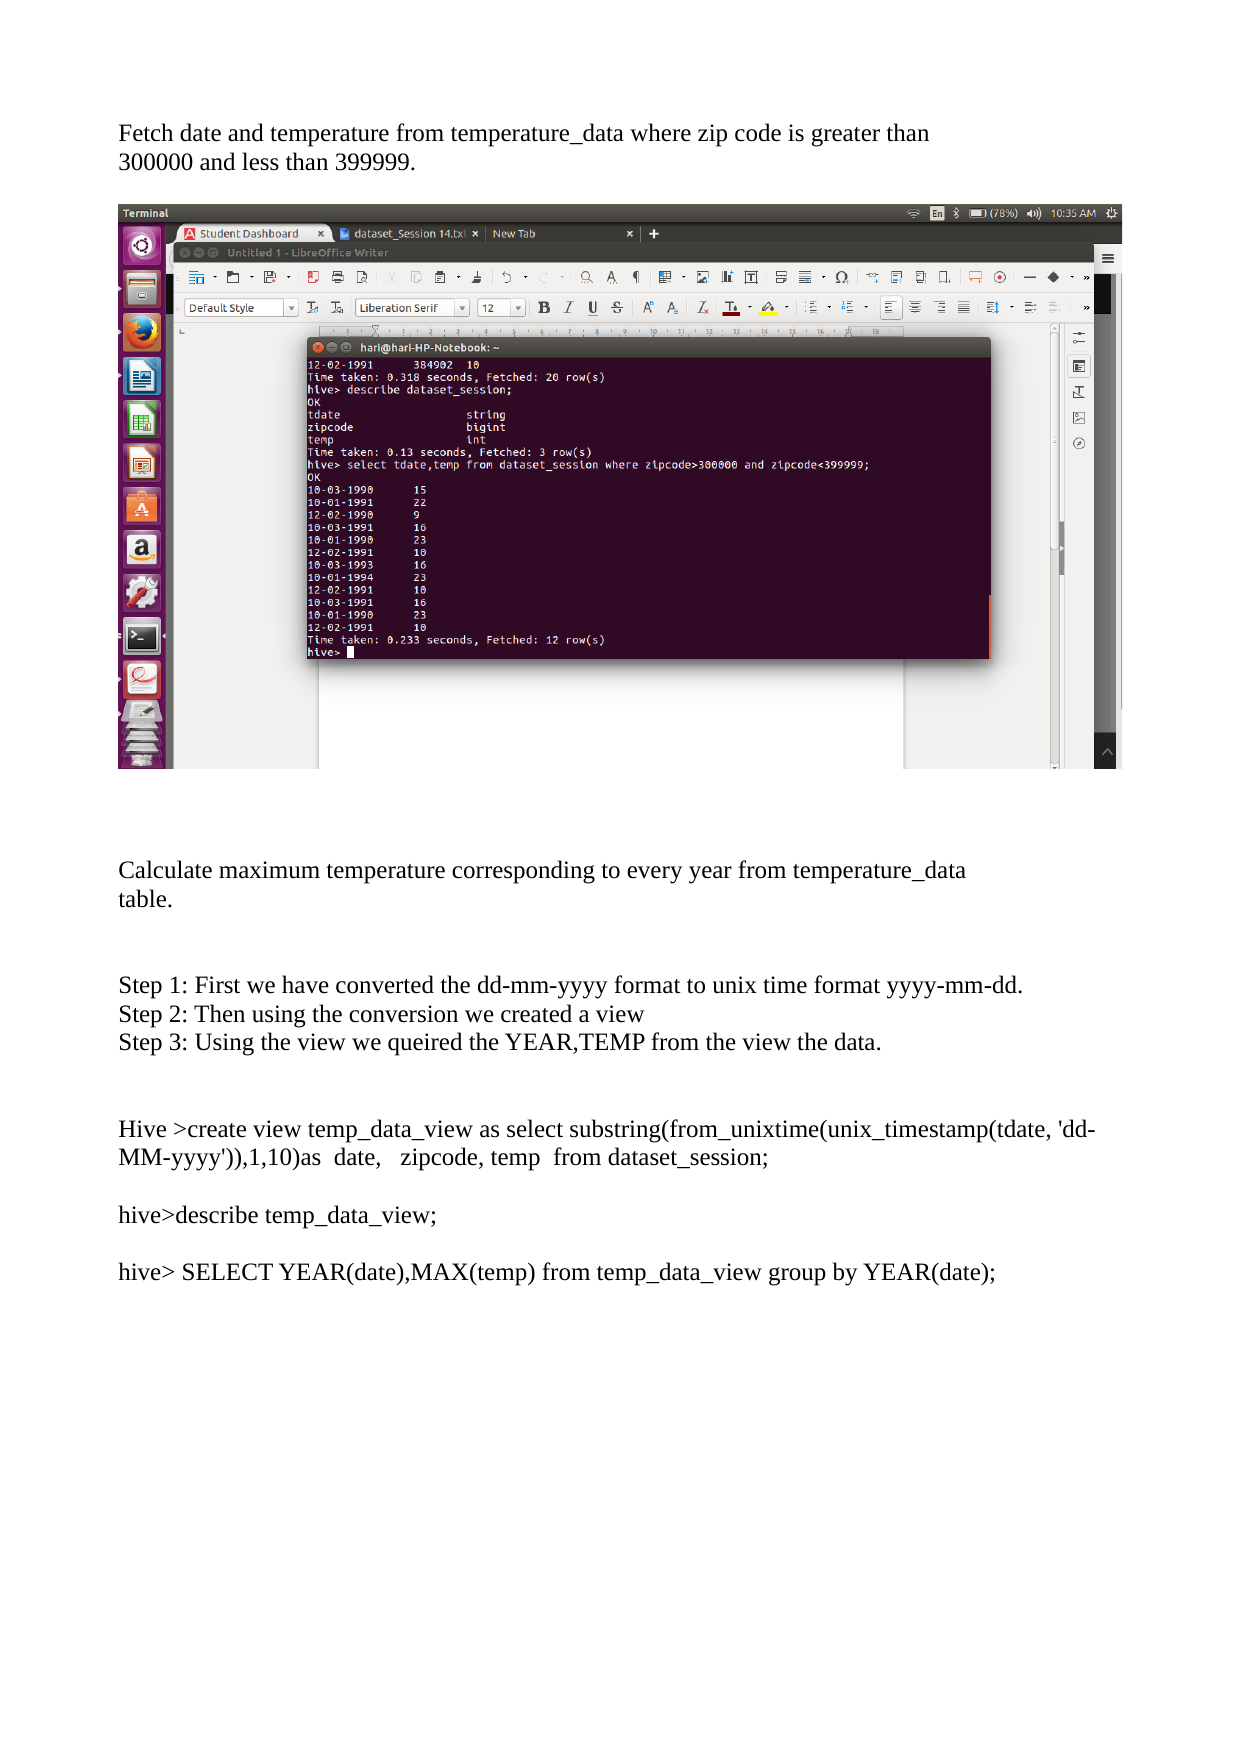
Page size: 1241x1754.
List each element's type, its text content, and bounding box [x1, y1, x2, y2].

text 300000 and less than 399999. [118, 147, 1122, 176]
text hive> SELECT YEAR(date),MAX(temp) from temp_data_view group by YEAR(date); [118, 1257, 1122, 1286]
text Hive >create view temp_data_view as select substring(from_unixtime(unix_timestamp(tdate, 'dd-MM-yyyy')),1,10)as date, zipcode, temp from dataset_session; [118, 1114, 1122, 1171]
text Calculate maximum temperature corresponding to every year from temperature_data [118, 855, 1122, 884]
picture [118, 204, 1123, 769]
text Step 1: First we have converted the dd-mm-yyyy format to unix time format yyyy-mm-dd. [118, 970, 1122, 999]
text table. [118, 884, 1122, 912]
text Fetch date and temperature from temperature_data where zip code is greater than [118, 118, 1122, 147]
text Step 3: Using the view we queired the YEAR,TEMP from the view the data. [118, 1027, 1122, 1056]
text hive>describe temp_data_view; [118, 1200, 1122, 1229]
text Step 2: Then using the conversion we created a view [118, 999, 1122, 1027]
